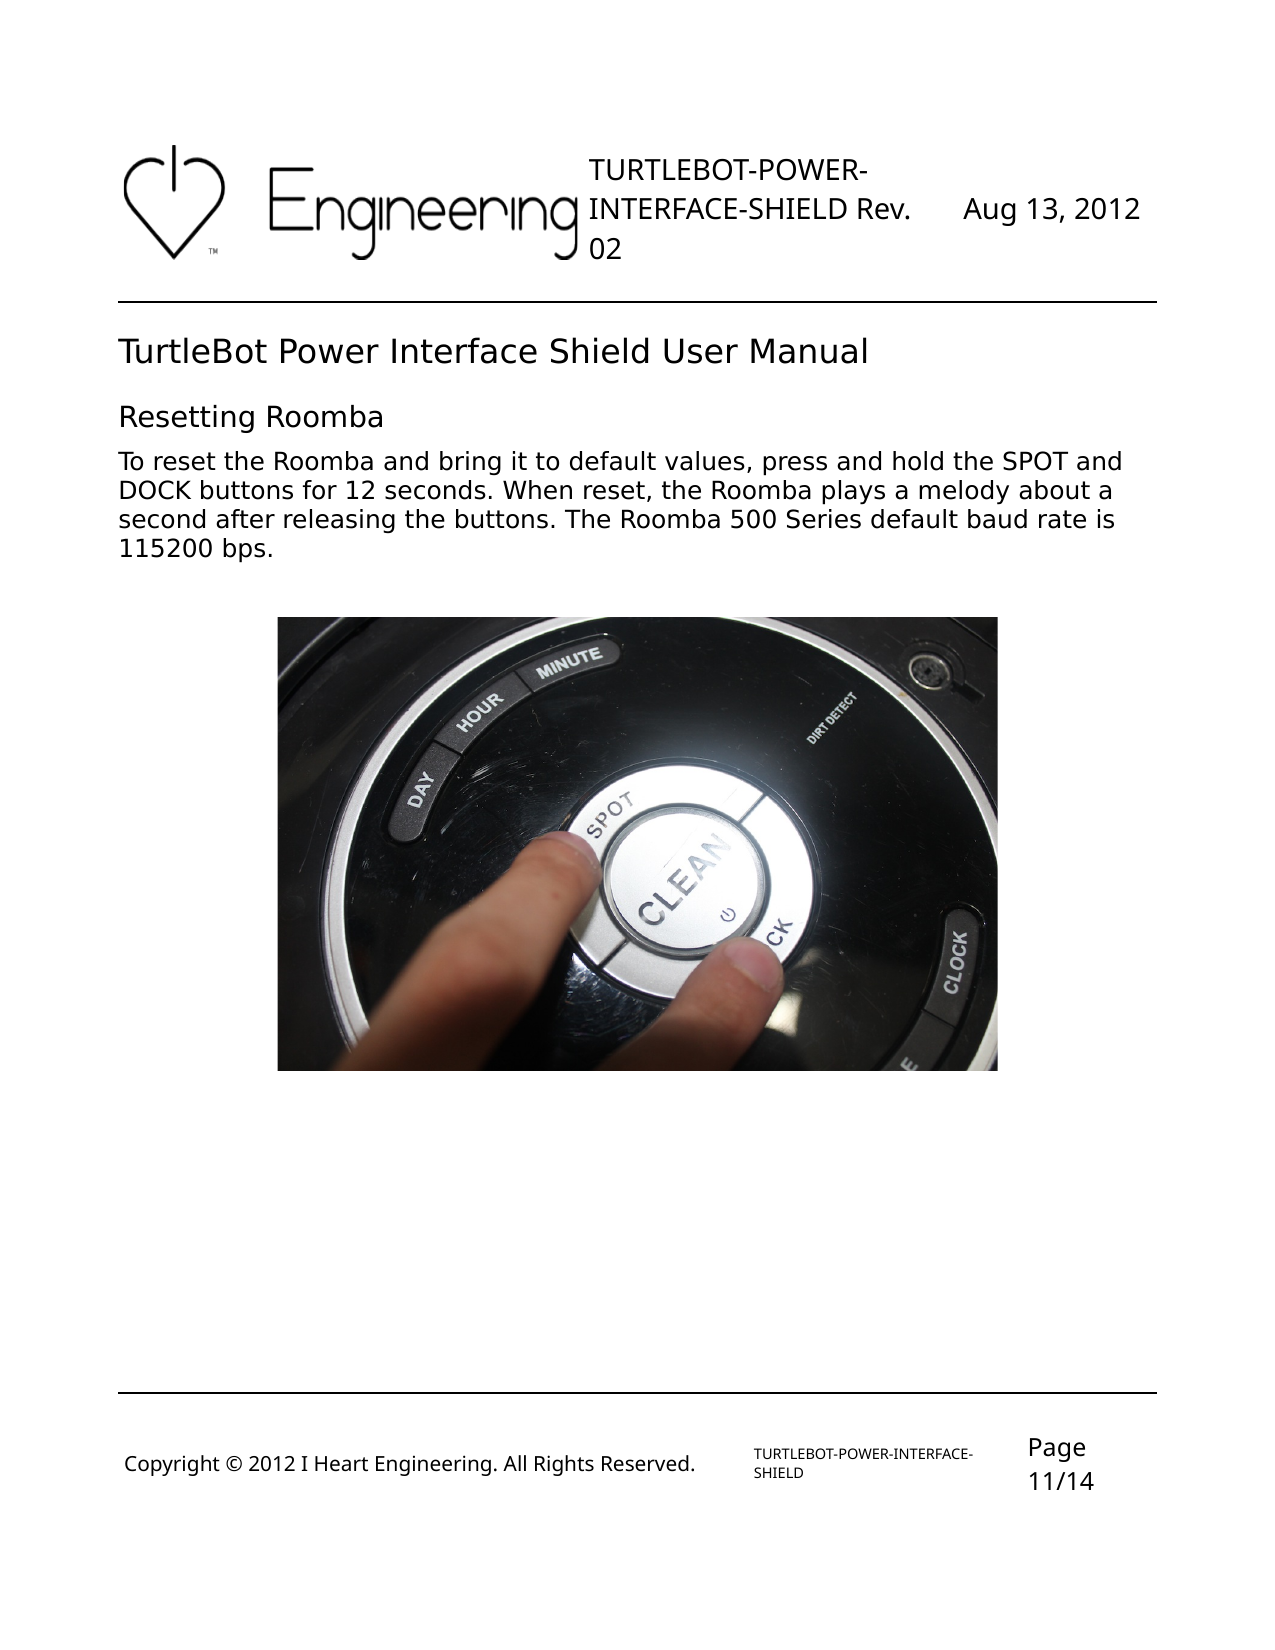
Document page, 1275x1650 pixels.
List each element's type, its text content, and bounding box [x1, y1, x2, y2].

text To reset the Roomba and bring it to default values, press and hold the SPOT and DOCK buttons for 12 seconds. When reset, the Roomba plays a melody about a second after releasing the buttons. The Roomba 500 Series default baud rate is 115200 bps. [118, 447, 1157, 564]
text Resetting Roomba [118, 401, 1157, 434]
picture [277, 617, 998, 1071]
picture [123, 145, 578, 260]
